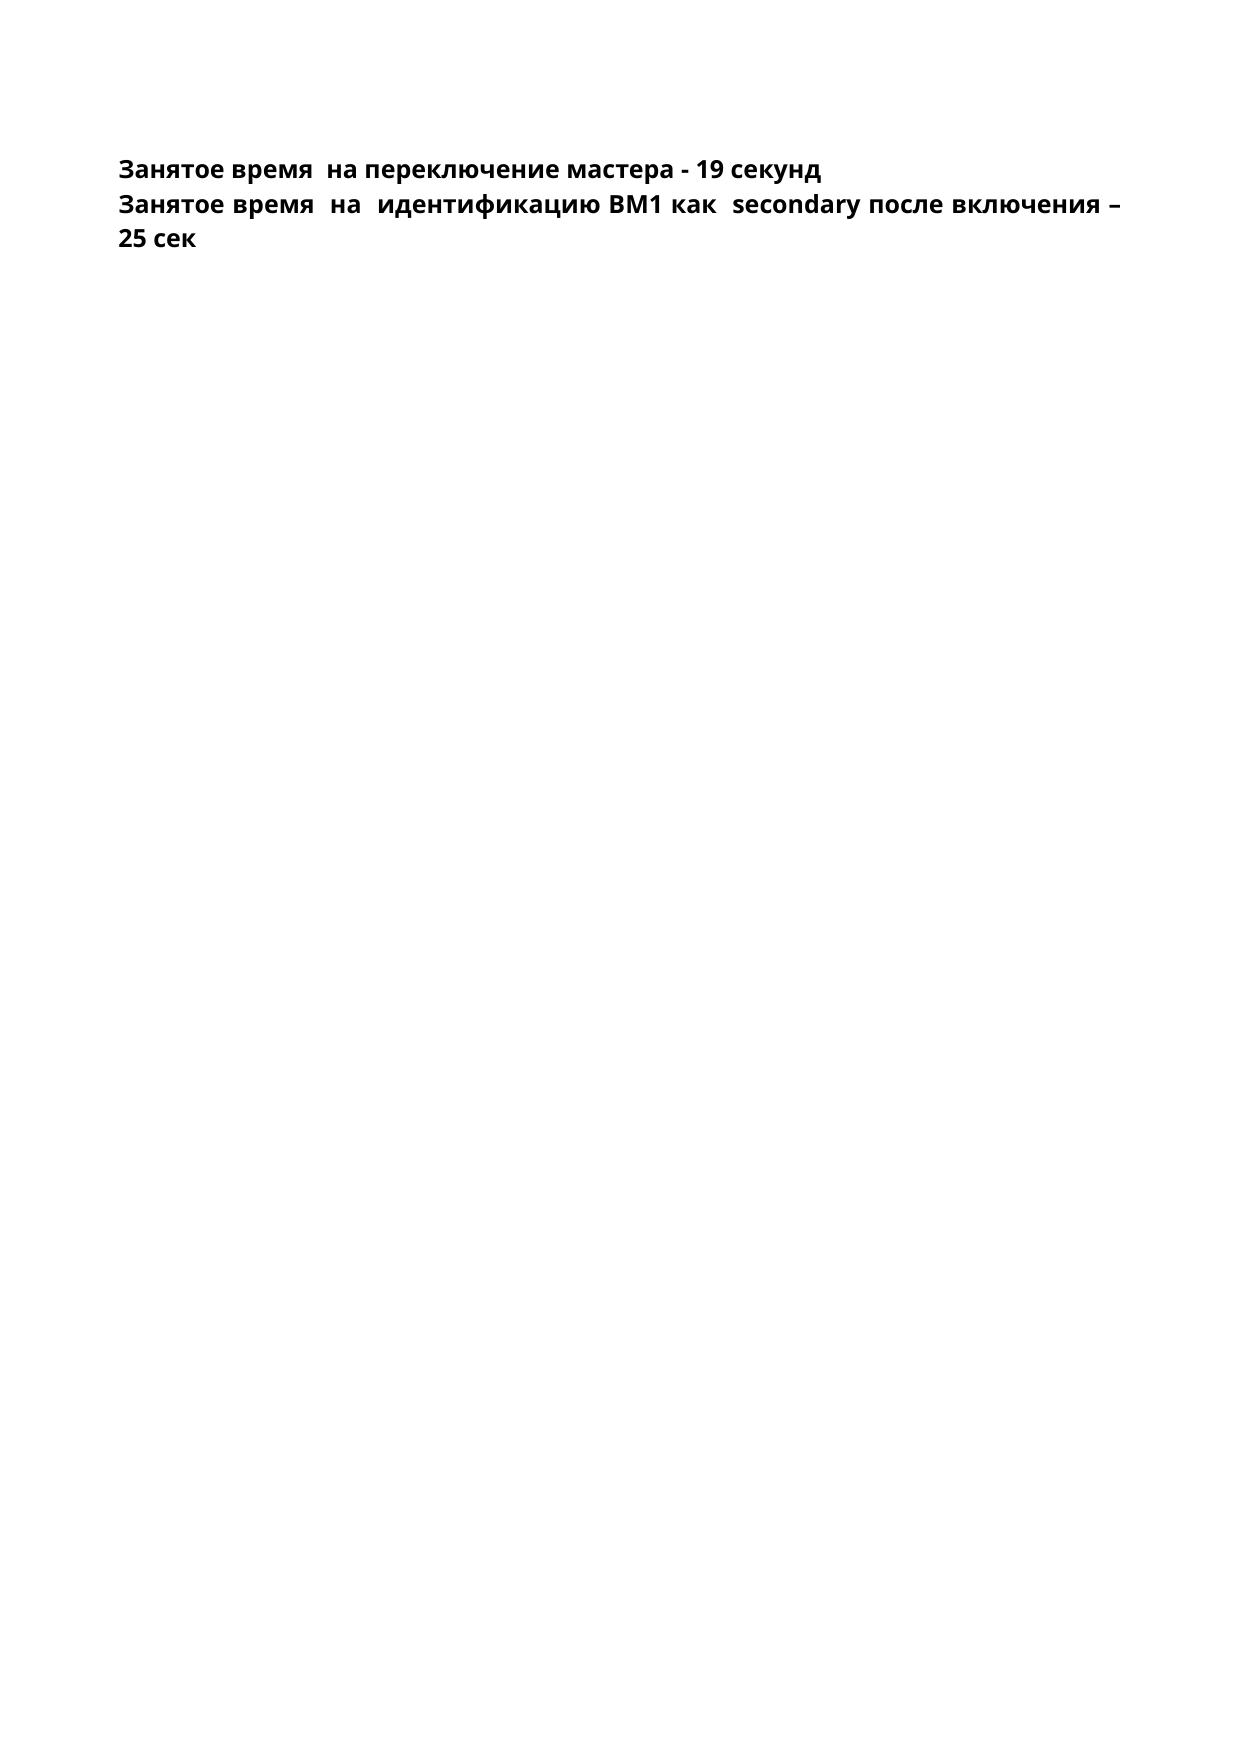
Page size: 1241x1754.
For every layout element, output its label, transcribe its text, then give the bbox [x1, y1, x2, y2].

text Занятое время на переключение мастера - 19 секунд [118, 152, 1122, 186]
text Занятое время на идентификацию ВМ1 как secondary после включения – 25 сек [118, 186, 1122, 254]
